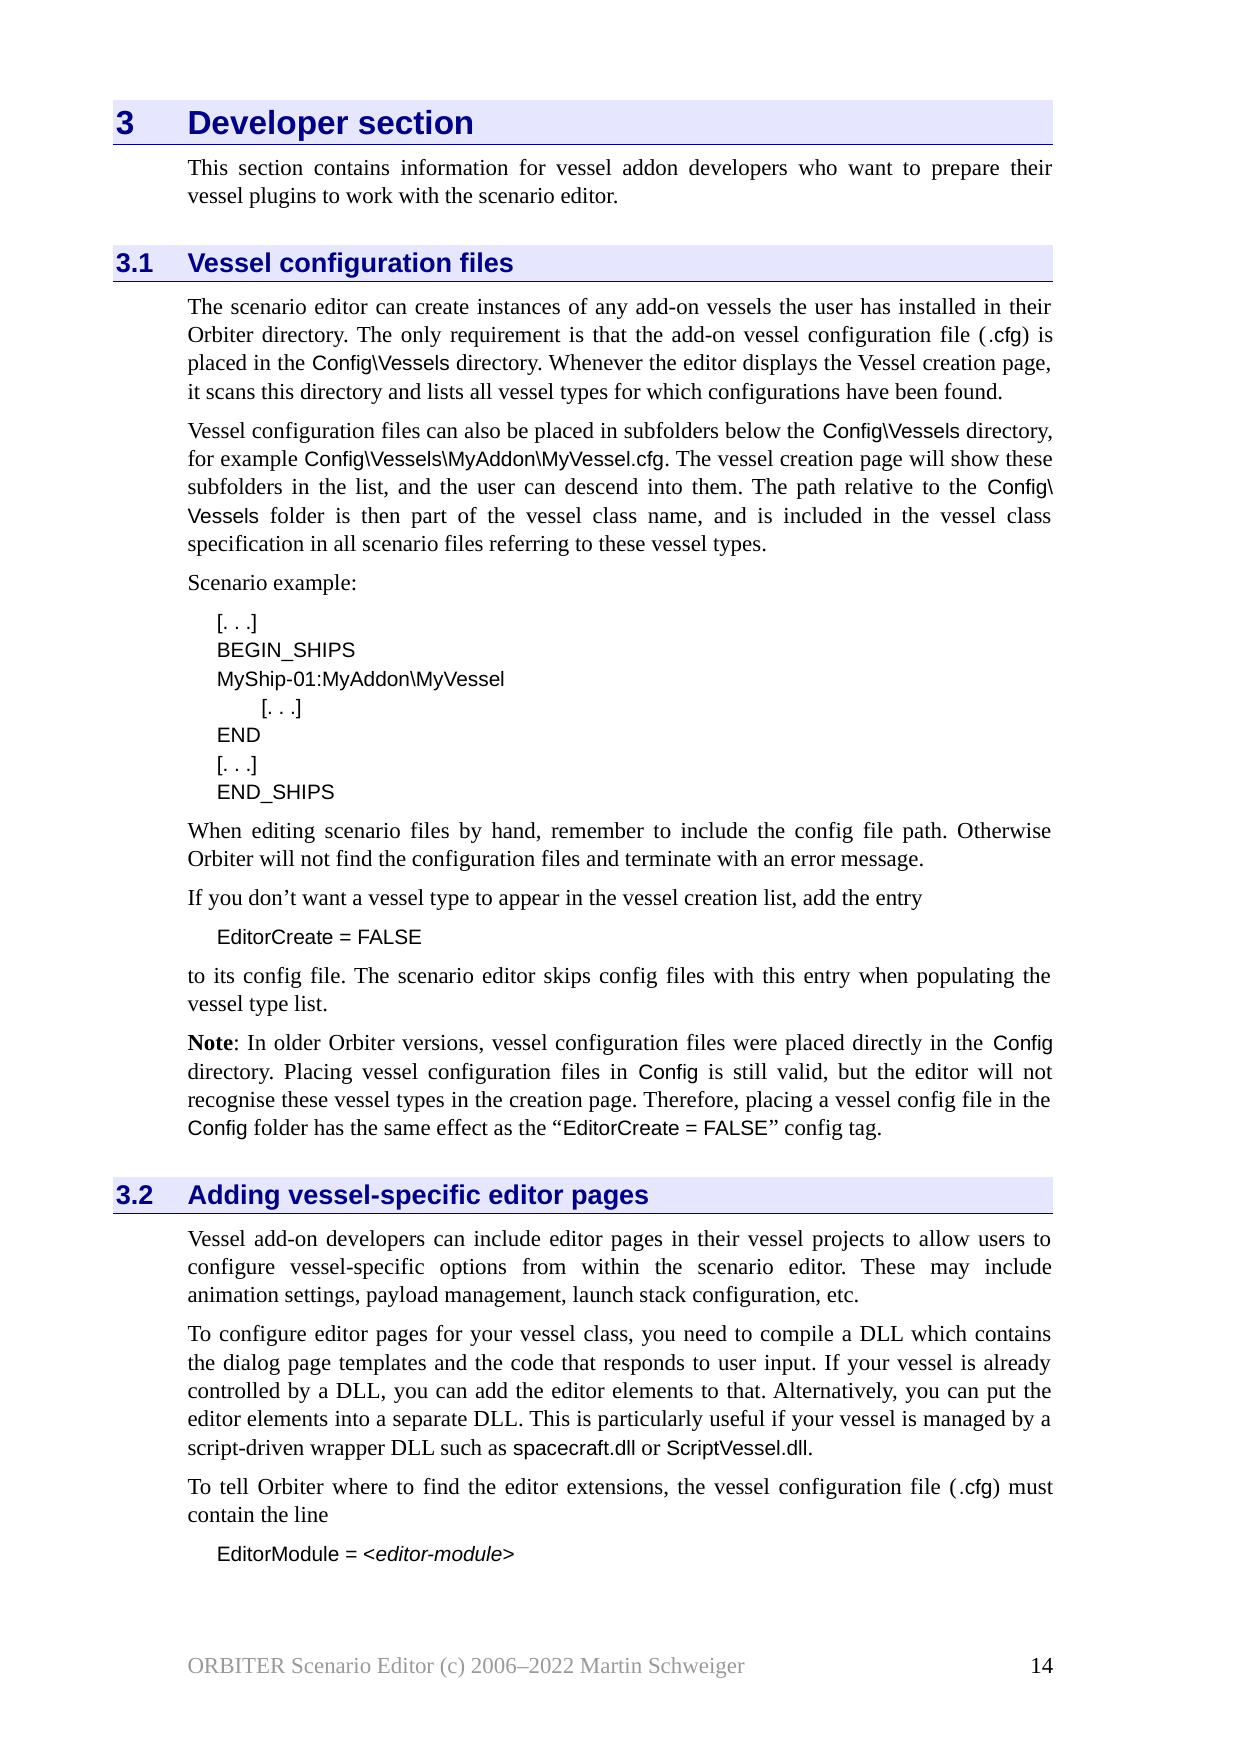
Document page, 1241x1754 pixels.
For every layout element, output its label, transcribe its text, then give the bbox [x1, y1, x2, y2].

subtitle Developer section [113, 100, 1053, 144]
text END_SHIPS [217, 777, 1053, 805]
subtitle Adding vessel-specific editor pages [113, 1177, 1053, 1213]
text To tell Orbiter where to find the editor extensions, the vessel configuration file (.cfg) must contain the line [187, 1471, 1053, 1528]
text EditorModule = <editor-module> [217, 1539, 1053, 1567]
text [. . .] [217, 748, 1053, 777]
text To configure editor pages for your vessel class, you need to compile a DLL which contains the dialog page templates and the code that responds to user input. If your vessel is already controlled by a DLL, you can add the editor elements to that. Alternatively, you can put the editor elements into a separate DLL. This is particularly useful if your vessel is managed by a script-driven wrapper DLL such as spacecraft.dll or ScriptVessel.dll. [187, 1319, 1053, 1461]
text When editing scenario files by hand, remember to include the config file path. Otherwise Orbiter will not find the configuration files and terminate with an error message. [187, 816, 1053, 872]
text Note: In older Orbiter versions, vessel configuration files were placed directly in the Config directory. Placing vessel configuration files in Config is still valid, but the editor will not recognise these vessel types in the creation page. Therefore, placing a vessel config file in the Config folder has the same effect as the “EditorCreate = FALSE” config tag. [187, 1028, 1053, 1142]
text Scenario example: [187, 568, 1053, 596]
text Vessel add-on developers can include editor pages in their vessel projects to allow users to configure vessel-specific options from within the scenario editor. These may include animation settings, payload management, launch stack configuration, etc. [187, 1223, 1053, 1308]
text EditorCreate = FALSE [217, 922, 1053, 950]
text END [217, 720, 1053, 748]
text [. . .] [217, 692, 1053, 720]
text to its config file. The scenario editor skips config files with this entry when populating the vessel type list. [187, 961, 1053, 1018]
text Vessel configuration files can also be placed in subfolders below the Config\Vessels directory, for example Config\Vessels\MyAddon\MyVessel.cfg. The vessel creation page will show these subfolders in the list, and the user can descend into them. The path relative to the Config\Vessels folder is then part of the vessel class name, and is included in the vessel class specification in all scenario files referring to these vessel types. [187, 416, 1053, 557]
text [. . .] [217, 607, 1053, 635]
text If you don’t want a vessel type to appear in the vessel creation list, add the entry [187, 883, 1053, 911]
text MyShip-01:MyAddon\MyVessel [217, 663, 1053, 692]
subtitle Vessel configuration files [113, 245, 1053, 281]
text This section contains information for vessel addon developers who want to prepare their vessel plugins to work with the scenario editor. [187, 153, 1053, 209]
text The scenario editor can create instances of any add-on vessels the user has installed in their Orbiter directory. The only requirement is that the add-on vessel configuration file (.cfg) is placed in the Config\Vessels directory. Whenever the editor displays the Vessel creation page, it scans this directory and lists all vessel types for which configurations have been found. [187, 292, 1053, 405]
text BEGIN_SHIPS [217, 635, 1053, 663]
